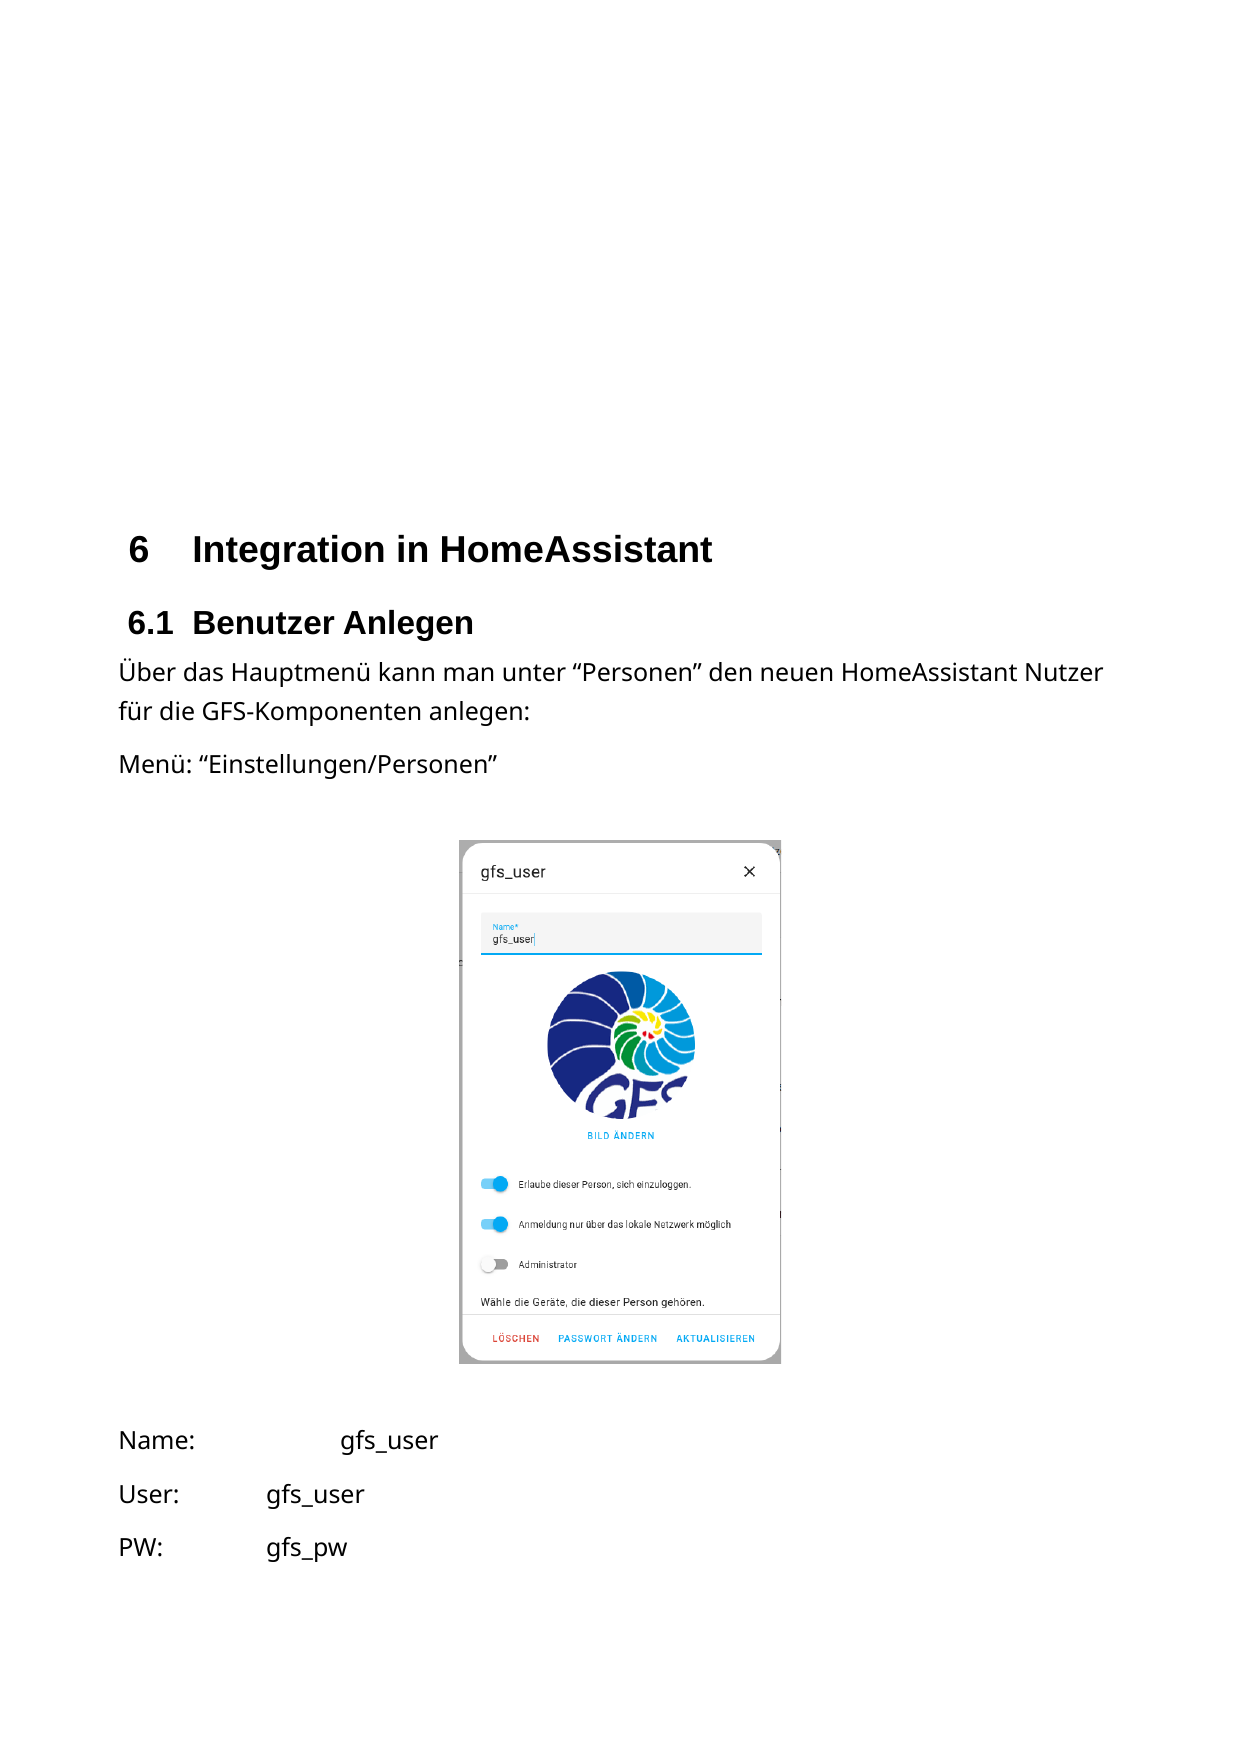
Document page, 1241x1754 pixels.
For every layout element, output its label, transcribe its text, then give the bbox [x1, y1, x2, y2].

subtitle Integration in HomeAssistant [118, 527, 1122, 570]
picture [459, 840, 782, 1364]
text Menü: “Einstellungen/Personen” [118, 747, 1122, 820]
text Name: gfs_user [118, 1423, 1122, 1457]
text User: gfs_user [118, 1476, 1122, 1510]
subtitle Benutzer Anlegen [118, 603, 1122, 642]
text Über das Hauptmenü kann man unter “Personen” den neuen HomeAssistant Nutzer für die GFS-Komponenten anlegen: [118, 654, 1122, 727]
text PW: gfs_pw [118, 1530, 1122, 1564]
